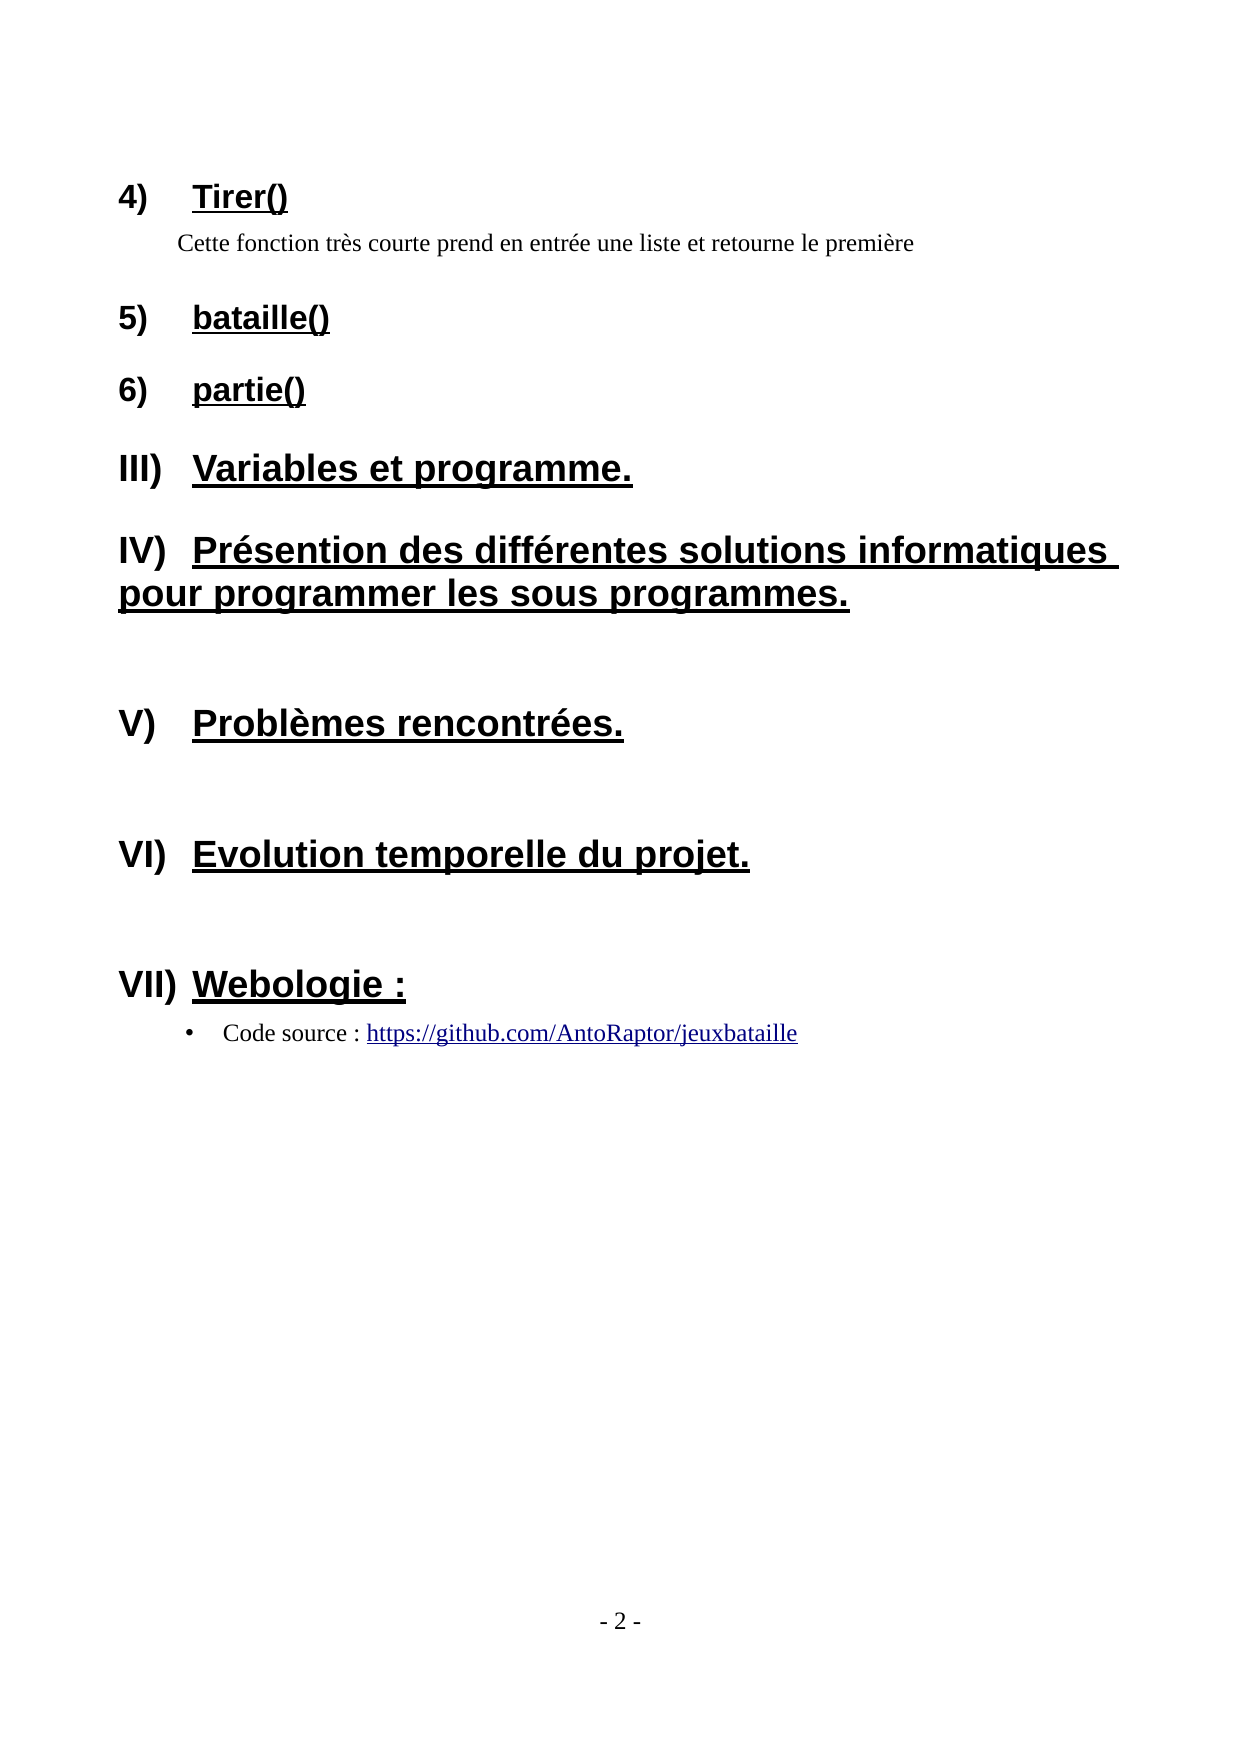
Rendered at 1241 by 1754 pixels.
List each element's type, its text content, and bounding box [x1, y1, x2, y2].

text Cette fonction très courte prend en entrée une liste et retourne le première [148, 228, 1122, 257]
subtitle bataille() [118, 298, 1122, 337]
subtitle Problèmes rencontrées. [118, 701, 1122, 745]
subtitle partie() [118, 370, 1122, 409]
subtitle Webologie : [118, 962, 1122, 1005]
subtitle Evolution temporelle du projet. [118, 831, 1122, 875]
subtitle Présention des différentes solutions informatiques pour programmer les sous programmes. [118, 527, 1122, 615]
list Code source : https://github.com/AntoRaptor/jeuxbataille [185, 1018, 1122, 1047]
subtitle Tirer() [118, 177, 1122, 216]
subtitle Variables et programme. [118, 446, 1122, 490]
